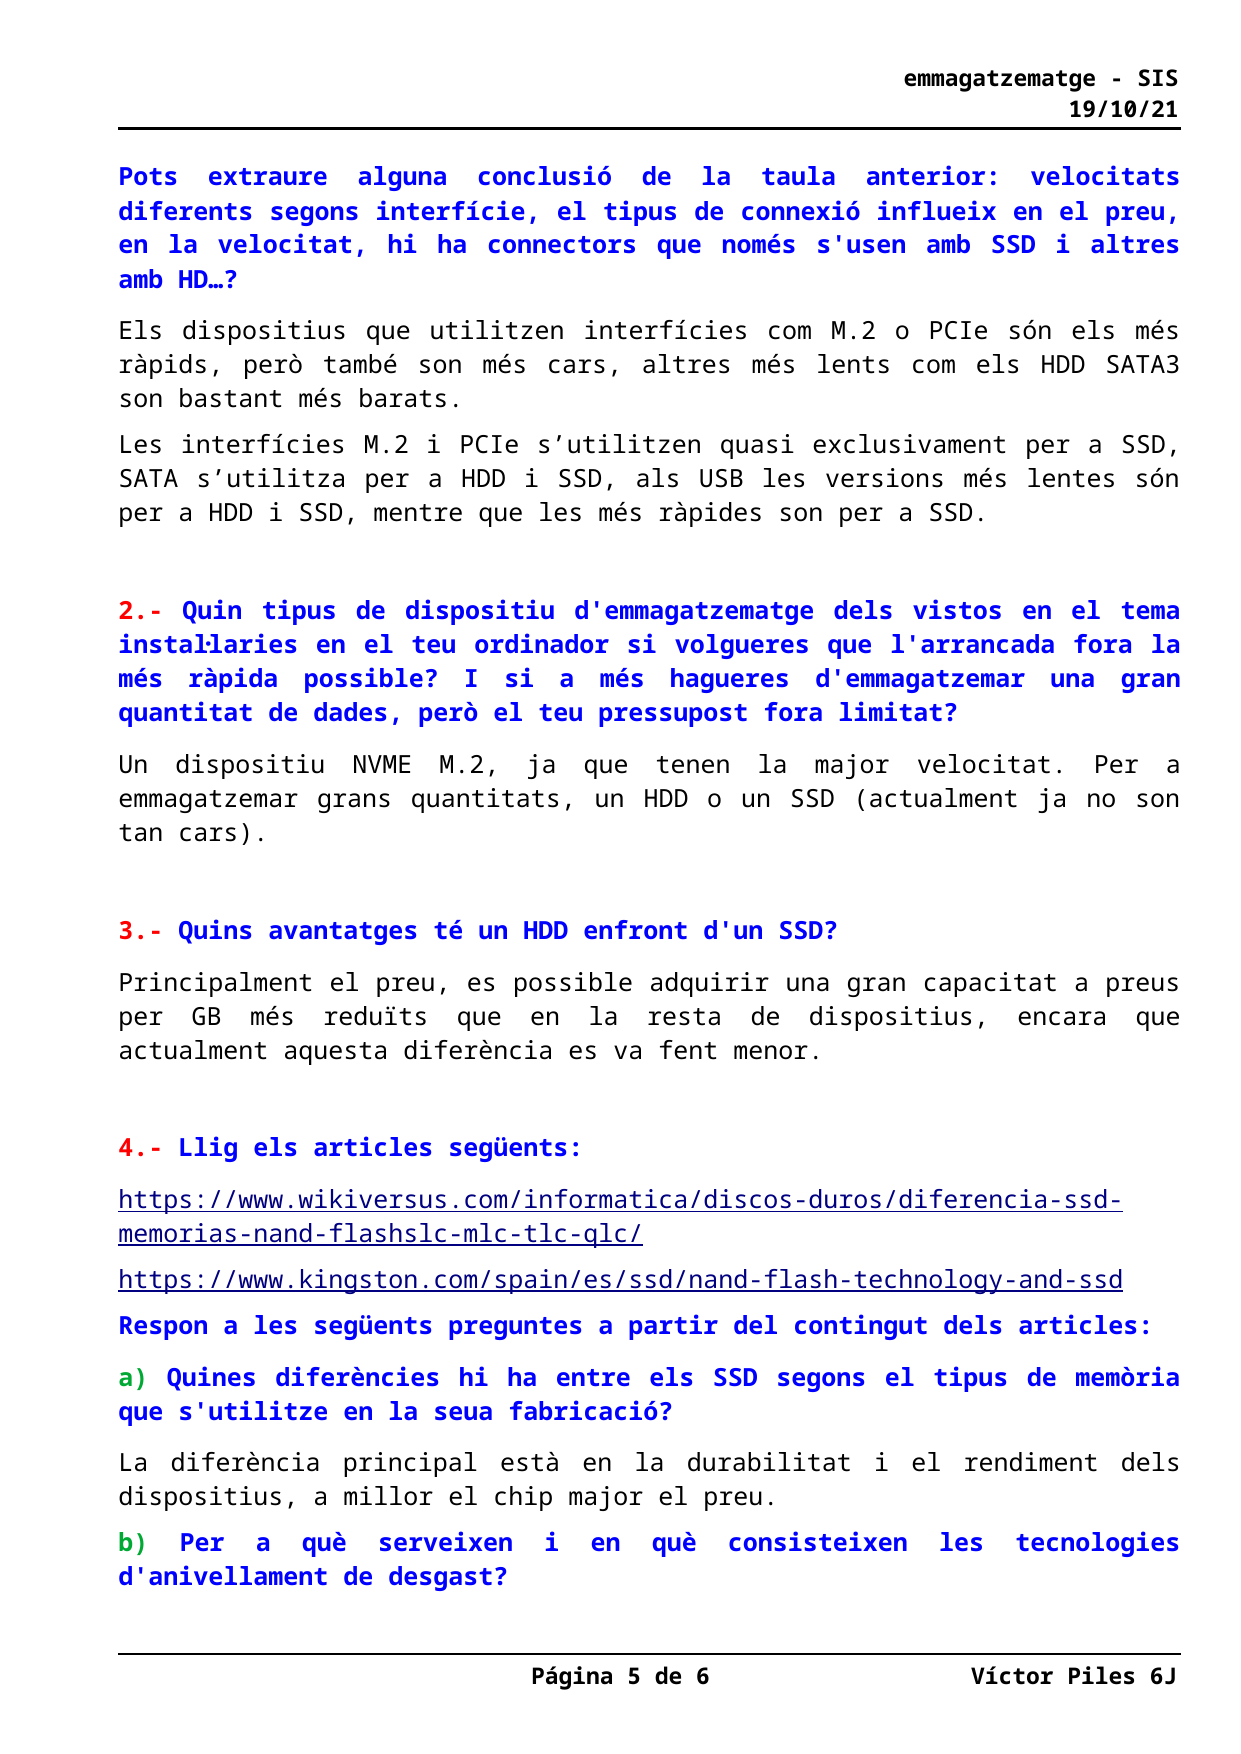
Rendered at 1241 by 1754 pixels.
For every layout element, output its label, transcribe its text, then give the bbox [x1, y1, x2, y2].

text Les interfícies M.2 i PCIe s’utilitzen quasi exclusivament per a SSD, SATA s’utilitza per a HDD i SSD, als USB les versions més lentes són per a HDD i SSD, mentre que les més ràpides son per a SSD. [118, 427, 1181, 529]
text Un dispositiu NVME M.2, ja que tenen la major velocitat. Per a emmagatzemar grans quantitats, un HDD o un SSD (actualment ja no son tan cars). [118, 747, 1181, 849]
text a) Quines diferències hi ha entre els SSD segons el tipus de memòria que s'utilitze en la seua fabricació? [118, 1359, 1181, 1427]
text La diferència principal està en la durabilitat i el rendiment dels dispositius, a millor el chip major el preu. [118, 1445, 1181, 1513]
text Respon a les següents preguntes a partir del contingut dels articles: [118, 1307, 1181, 1341]
text Principalment el preu, es possible adquirir una gran capacitat a preus per GB més reduïts que en la resta de dispositius, encara que actualment aquesta diferència es va fent menor. [118, 964, 1181, 1066]
text b) Per a què serveixen i en què consisteixen les tecnologies d'anivellament de desgast? [118, 1525, 1181, 1593]
text 2.- Quin tipus de dispositiu d'emmagatzematge dels vistos en el tema instal·laries en el teu ordinador si volgueres que l'arrancada fora la més ràpida possible? I si a més hagueres d'emmagatzemar una gran quantitat de dades, però el teu pressupost fora limitat? [118, 593, 1181, 729]
text Els dispositius que utilitzen interfícies com M.2 o PCIe són els més ràpids, però també son més cars, altres més lents com els HDD SATA3 son bastant més barats. [118, 313, 1181, 415]
text https://www.wikiversus.com/informatica/discos-duros/diferencia-ssd-memorias-nand-flashslc-mlc-tlc-qlc/ [118, 1182, 1181, 1250]
text https://www.kingston.com/spain/es/ssd/nand-flash-technology-and-ssd [118, 1262, 1181, 1296]
text Pots extraure alguna conclusió de la taula anterior: velocitats diferents segons interfície, el tipus de connexió influeix en el preu, en la velocitat, hi ha connectors que només s'usen amb SSD i altres amb HD…? [118, 159, 1181, 295]
text 3.- Quins avantatges té un HDD enfront d'un SSD? [118, 912, 1181, 946]
text 4.- Llig els articles següents: [118, 1130, 1181, 1164]
